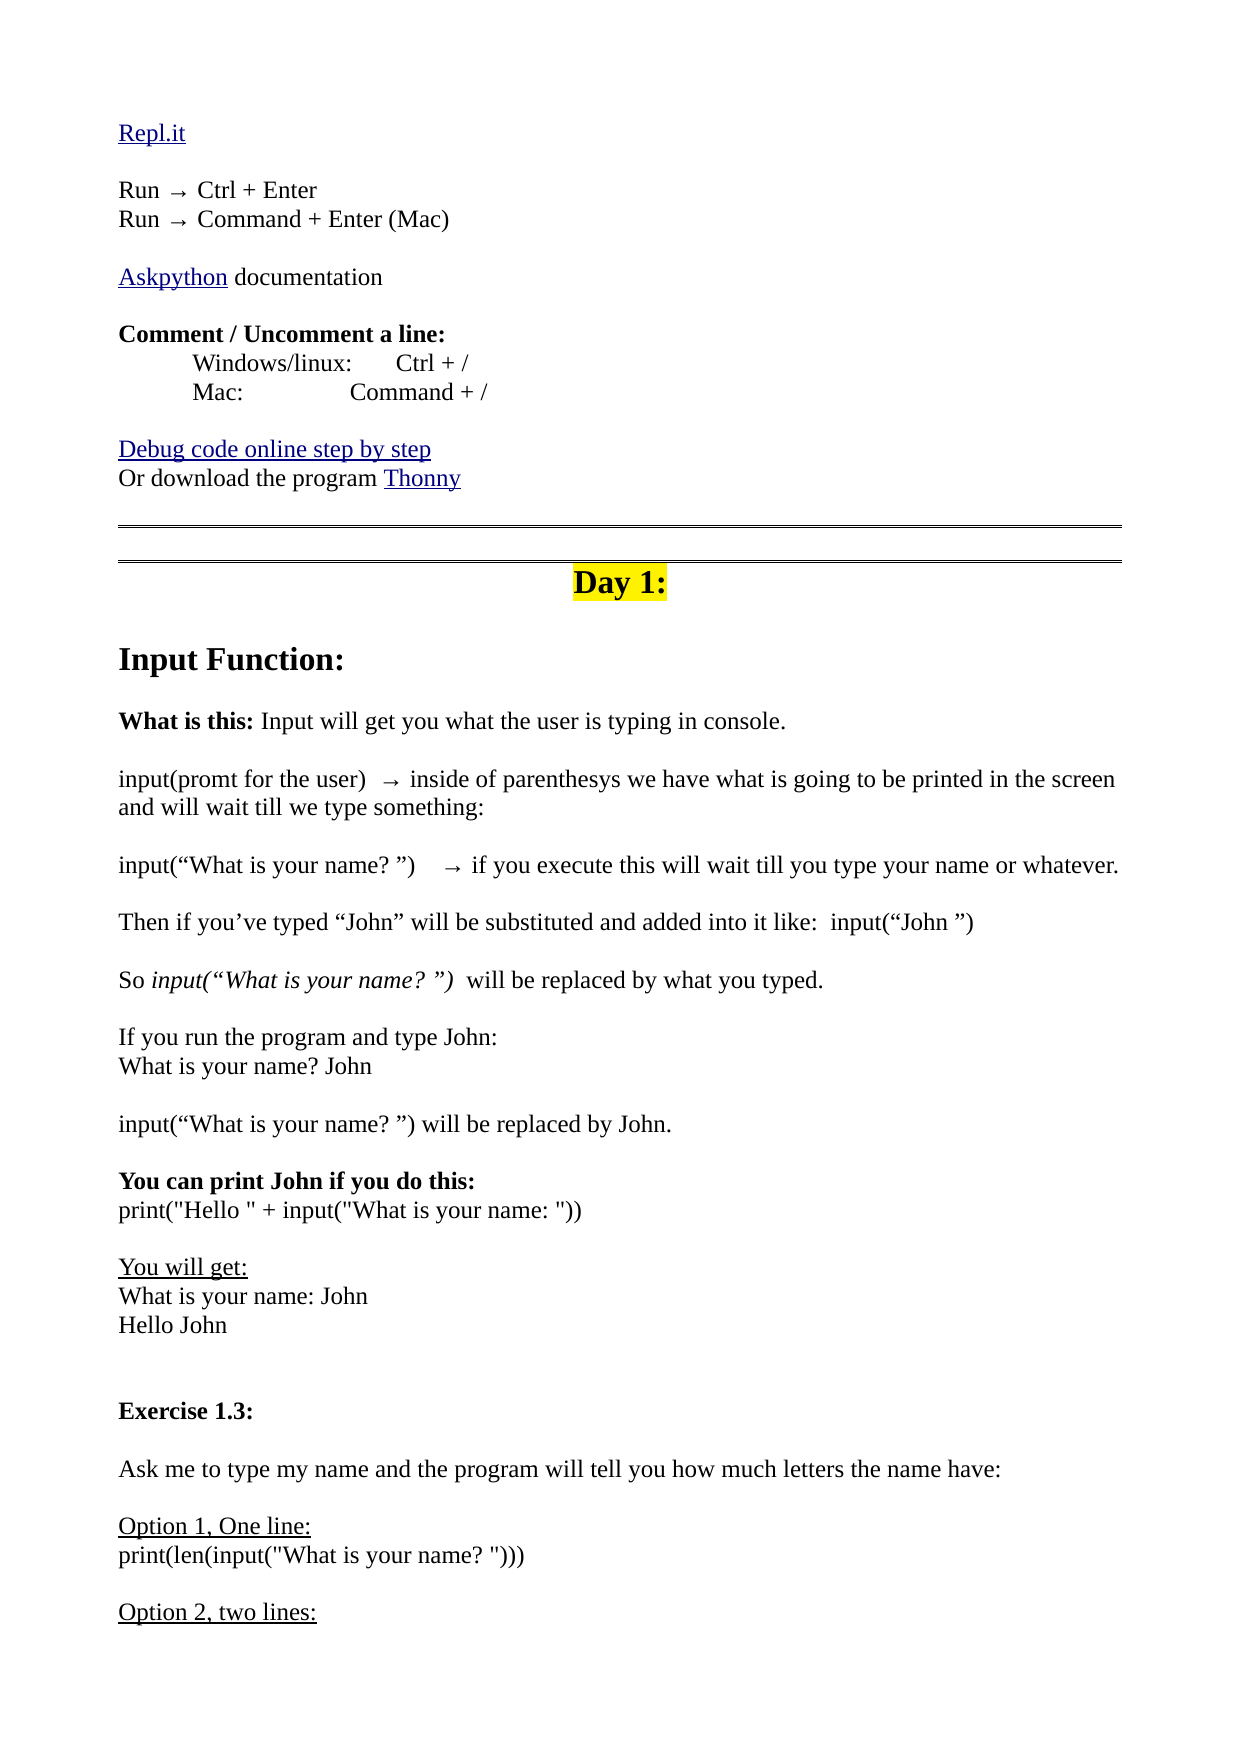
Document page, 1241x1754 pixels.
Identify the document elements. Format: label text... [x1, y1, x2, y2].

text You can print John if you do this: [118, 1166, 1122, 1195]
text Option 1, One line: [118, 1511, 1122, 1540]
text Then if you’ve typed “John” will be substituted and added into it like: input(“John ”) [118, 907, 1122, 936]
text What is your name? John [118, 1051, 1122, 1080]
text What is your name: John [118, 1281, 1122, 1310]
text Day 1: [118, 563, 1122, 601]
text Mac: Command + / [118, 377, 1122, 406]
text Input Function: [118, 639, 1122, 677]
text You will get: [118, 1252, 1122, 1281]
text print(len(input("What is your name? "))) [118, 1540, 1122, 1569]
text Option 2, two lines: [118, 1597, 1122, 1626]
text print("Hello " + input("What is your name: ")) [118, 1195, 1122, 1224]
text input(promt for the user) → inside of parenthesys we have what is going to be printed in the screen and will wait till we type something: [118, 764, 1122, 821]
text Comment / Uncomment a line: [118, 319, 1122, 348]
text Hello John [118, 1310, 1122, 1339]
text Debug code online step by step [118, 434, 1122, 463]
text If you run the program and type John: [118, 1022, 1122, 1051]
text So input(“What is your name? ”) will be replaced by what you typed. [118, 965, 1122, 994]
text input(“What is your name? ”) → if you execute this will wait till you type your name or whatever. [118, 850, 1122, 879]
text Askpython documentation [118, 262, 1122, 291]
text Ask me to type my name and the program will tell you how much letters the name have: [118, 1454, 1122, 1482]
text Windows/linux: Ctrl + / [118, 348, 1122, 377]
text Repl.it [118, 118, 1122, 147]
text input(“What is your name? ”) will be replaced by John. [118, 1109, 1122, 1137]
text Or download the program Thonny [118, 463, 1122, 492]
text What is this: Input will get you what the user is typing in console. [118, 706, 1122, 735]
text Run → Ctrl + Enter [118, 176, 1122, 204]
text Run → Command + Enter (Mac) [118, 204, 1122, 233]
text Exercise 1.3: [118, 1396, 1122, 1425]
